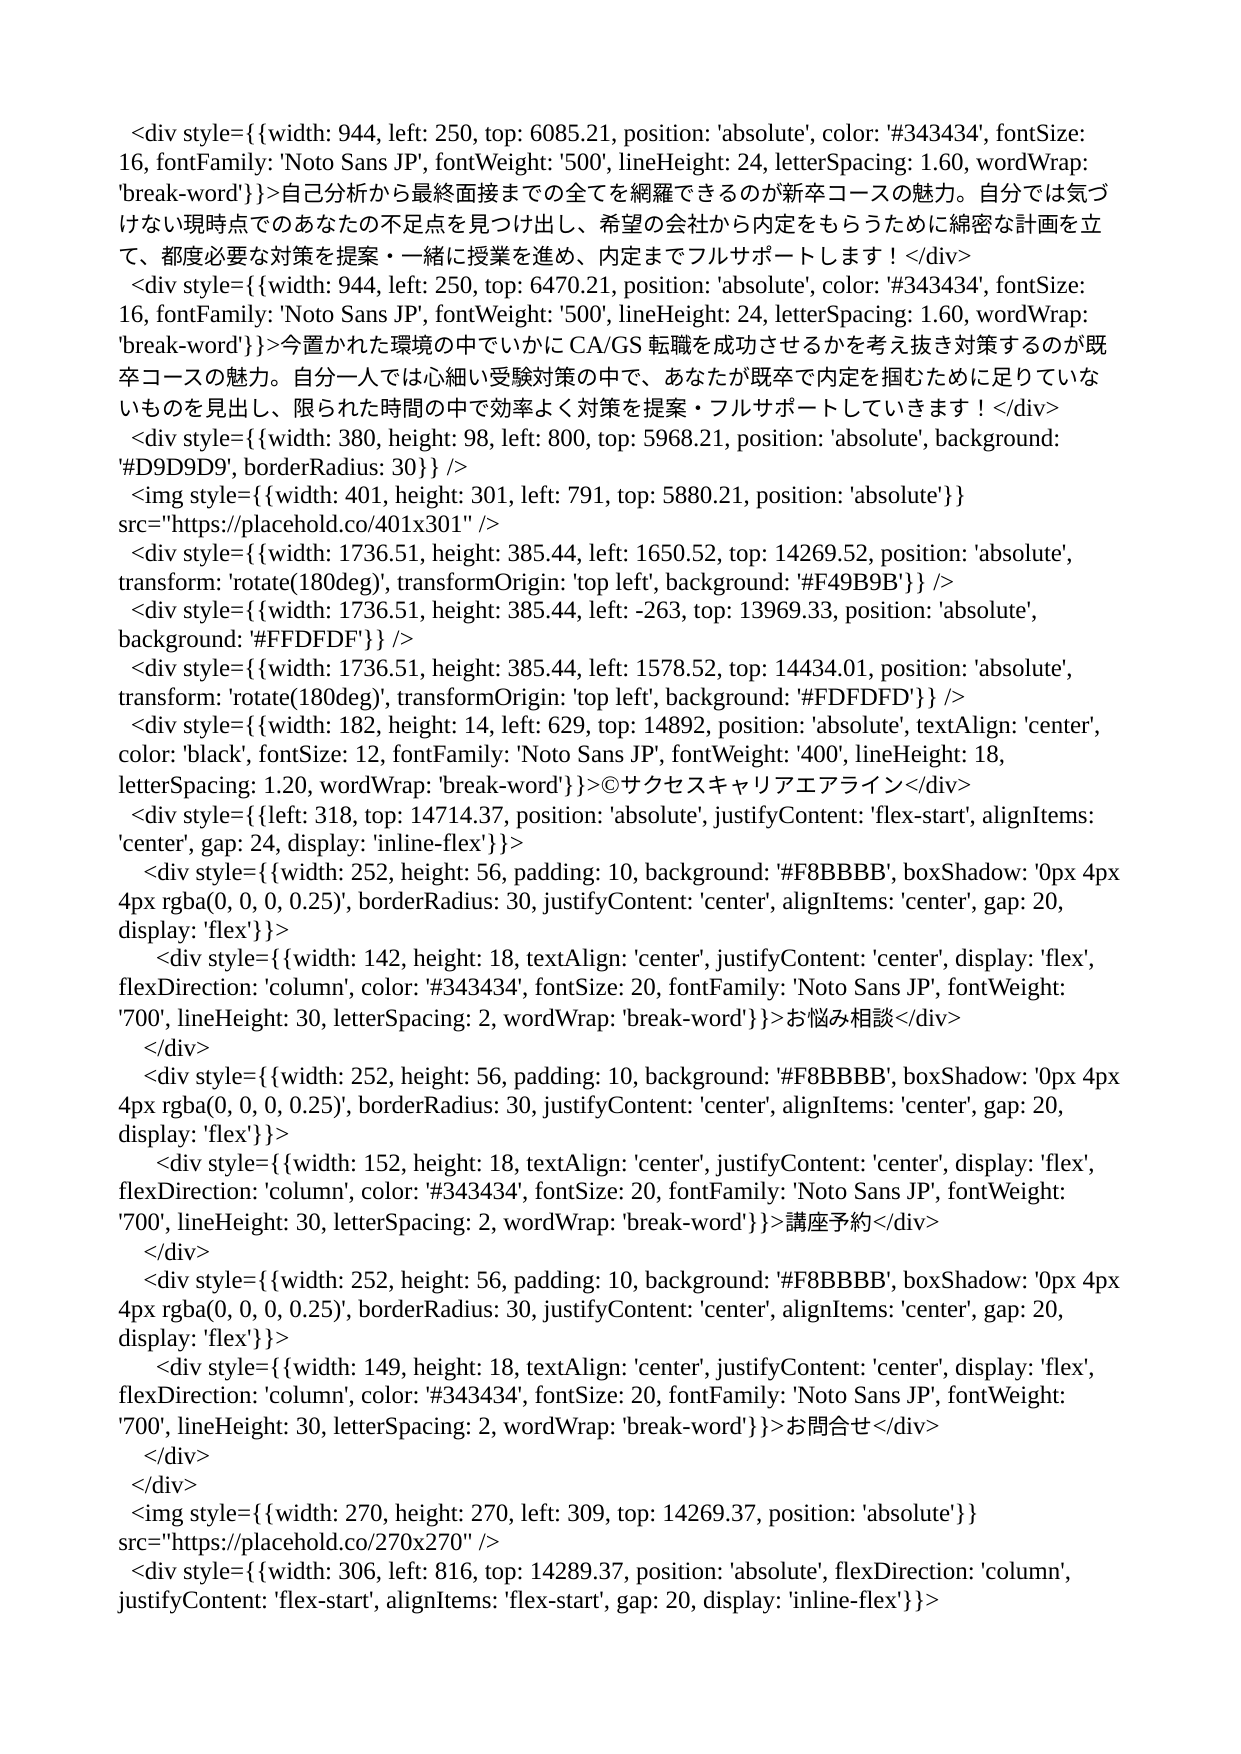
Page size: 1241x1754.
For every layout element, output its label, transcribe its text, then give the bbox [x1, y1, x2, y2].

text </div> [118, 1470, 1122, 1498]
text <div style={{width: 182, height: 14, left: 629, top: 14892, position: 'absolute', textAlign: 'center', color: 'black', fontSize: 12, fontFamily: 'Noto Sans JP', fontWeight: '400', lineHeight: 18, letterSpacing: 1.20, wordWrap: 'break-word'}}>©サクセスキャリアエアライン</div> [118, 711, 1122, 800]
text <div style={{width: 380, height: 98, left: 800, top: 5968.21, position: 'absolute', background: '#D9D9D9', borderRadius: 30}} /> [118, 423, 1122, 481]
text </div> [118, 1237, 1122, 1266]
text <div style={{width: 944, left: 250, top: 6470.21, position: 'absolute', color: '#343434', fontSize: 16, fontFamily: 'Noto Sans JP', fontWeight: '500', lineHeight: 24, letterSpacing: 1.60, wordWrap: 'break-word'}}>今置かれた環境の中でいかにCA/GS転職を成功させるかを考え抜き対策するのが既卒コースの魅力。自分一人では心細い受験対策の中で、あなたが既卒で内定を掴むために足りていないものを見出し、限られた時間の中で効率よく対策を提案・フルサポートしていきます！</div> [118, 271, 1122, 423]
text <div style={{width: 944, left: 250, top: 6085.21, position: 'absolute', color: '#343434', fontSize: 16, fontFamily: 'Noto Sans JP', fontWeight: '500', lineHeight: 24, letterSpacing: 1.60, wordWrap: 'break-word'}}>自己分析から最終面接までの全てを網羅できるのが新卒コースの魅力。自分では気づけない現時点でのあなたの不足点を見つけ出し、希望の会社から内定をもらうために綿密な計画を立て、都度必要な対策を提案・一緒に授業を進め、内定までフルサポートします！</div> [118, 118, 1122, 271]
text <div style={{width: 149, height: 18, textAlign: 'center', justifyContent: 'center', display: 'flex', flexDirection: 'column', color: '#343434', fontSize: 20, fontFamily: 'Noto Sans JP', fontWeight: '700', lineHeight: 30, letterSpacing: 2, wordWrap: 'break-word'}}>お問合せ</div> [118, 1352, 1122, 1441]
text <div style={{width: 1736.51, height: 385.44, left: 1650.52, top: 14269.52, position: 'absolute', transform: 'rotate(180deg)', transformOrigin: 'top left', background: '#F49B9B'}} /> [118, 538, 1122, 596]
text <div style={{width: 152, height: 18, textAlign: 'center', justifyContent: 'center', display: 'flex', flexDirection: 'column', color: '#343434', fontSize: 20, fontFamily: 'Noto Sans JP', fontWeight: '700', lineHeight: 30, letterSpacing: 2, wordWrap: 'break-word'}}>講座予約</div> [118, 1148, 1122, 1237]
text <div style={{width: 1736.51, height: 385.44, left: 1578.52, top: 14434.01, position: 'absolute', transform: 'rotate(180deg)', transformOrigin: 'top left', background: '#FDFDFD'}} /> [118, 653, 1122, 711]
text <div style={{width: 252, height: 56, padding: 10, background: '#F8BBBB', boxShadow: '0px 4px 4px rgba(0, 0, 0, 0.25)', borderRadius: 30, justifyContent: 'center', alignItems: 'center', gap: 20, display: 'flex'}}> [118, 857, 1122, 943]
text <div style={{width: 252, height: 56, padding: 10, background: '#F8BBBB', boxShadow: '0px 4px 4px rgba(0, 0, 0, 0.25)', borderRadius: 30, justifyContent: 'center', alignItems: 'center', gap: 20, display: 'flex'}}> [118, 1061, 1122, 1148]
text <div style={{left: 318, top: 14714.37, position: 'absolute', justifyContent: 'flex-start', alignItems: 'center', gap: 24, display: 'inline-flex'}}> [118, 800, 1122, 857]
text <img style={{width: 401, height: 301, left: 791, top: 5880.21, position: 'absolute'}} src="https://placehold.co/401x301" /> [118, 481, 1122, 538]
text </div> [118, 1441, 1122, 1470]
text <div style={{width: 142, height: 18, textAlign: 'center', justifyContent: 'center', display: 'flex', flexDirection: 'column', color: '#343434', fontSize: 20, fontFamily: 'Noto Sans JP', fontWeight: '700', lineHeight: 30, letterSpacing: 2, wordWrap: 'break-word'}}>お悩み相談</div> [118, 943, 1122, 1033]
text <div style={{width: 252, height: 56, padding: 10, background: '#F8BBBB', boxShadow: '0px 4px 4px rgba(0, 0, 0, 0.25)', borderRadius: 30, justifyContent: 'center', alignItems: 'center', gap: 20, display: 'flex'}}> [118, 1266, 1122, 1352]
text <div style={{width: 1736.51, height: 385.44, left: -263, top: 13969.33, position: 'absolute', background: '#FFDFDF'}} /> [118, 596, 1122, 653]
text </div> [118, 1033, 1122, 1061]
text <img style={{width: 270, height: 270, left: 309, top: 14269.37, position: 'absolute'}} src="https://placehold.co/270x270" /> [118, 1498, 1122, 1556]
text <div style={{width: 306, left: 816, top: 14289.37, position: 'absolute', flexDirection: 'column', justifyContent: 'flex-start', alignItems: 'flex-start', gap: 20, display: 'inline-flex'}}> [118, 1556, 1122, 1613]
